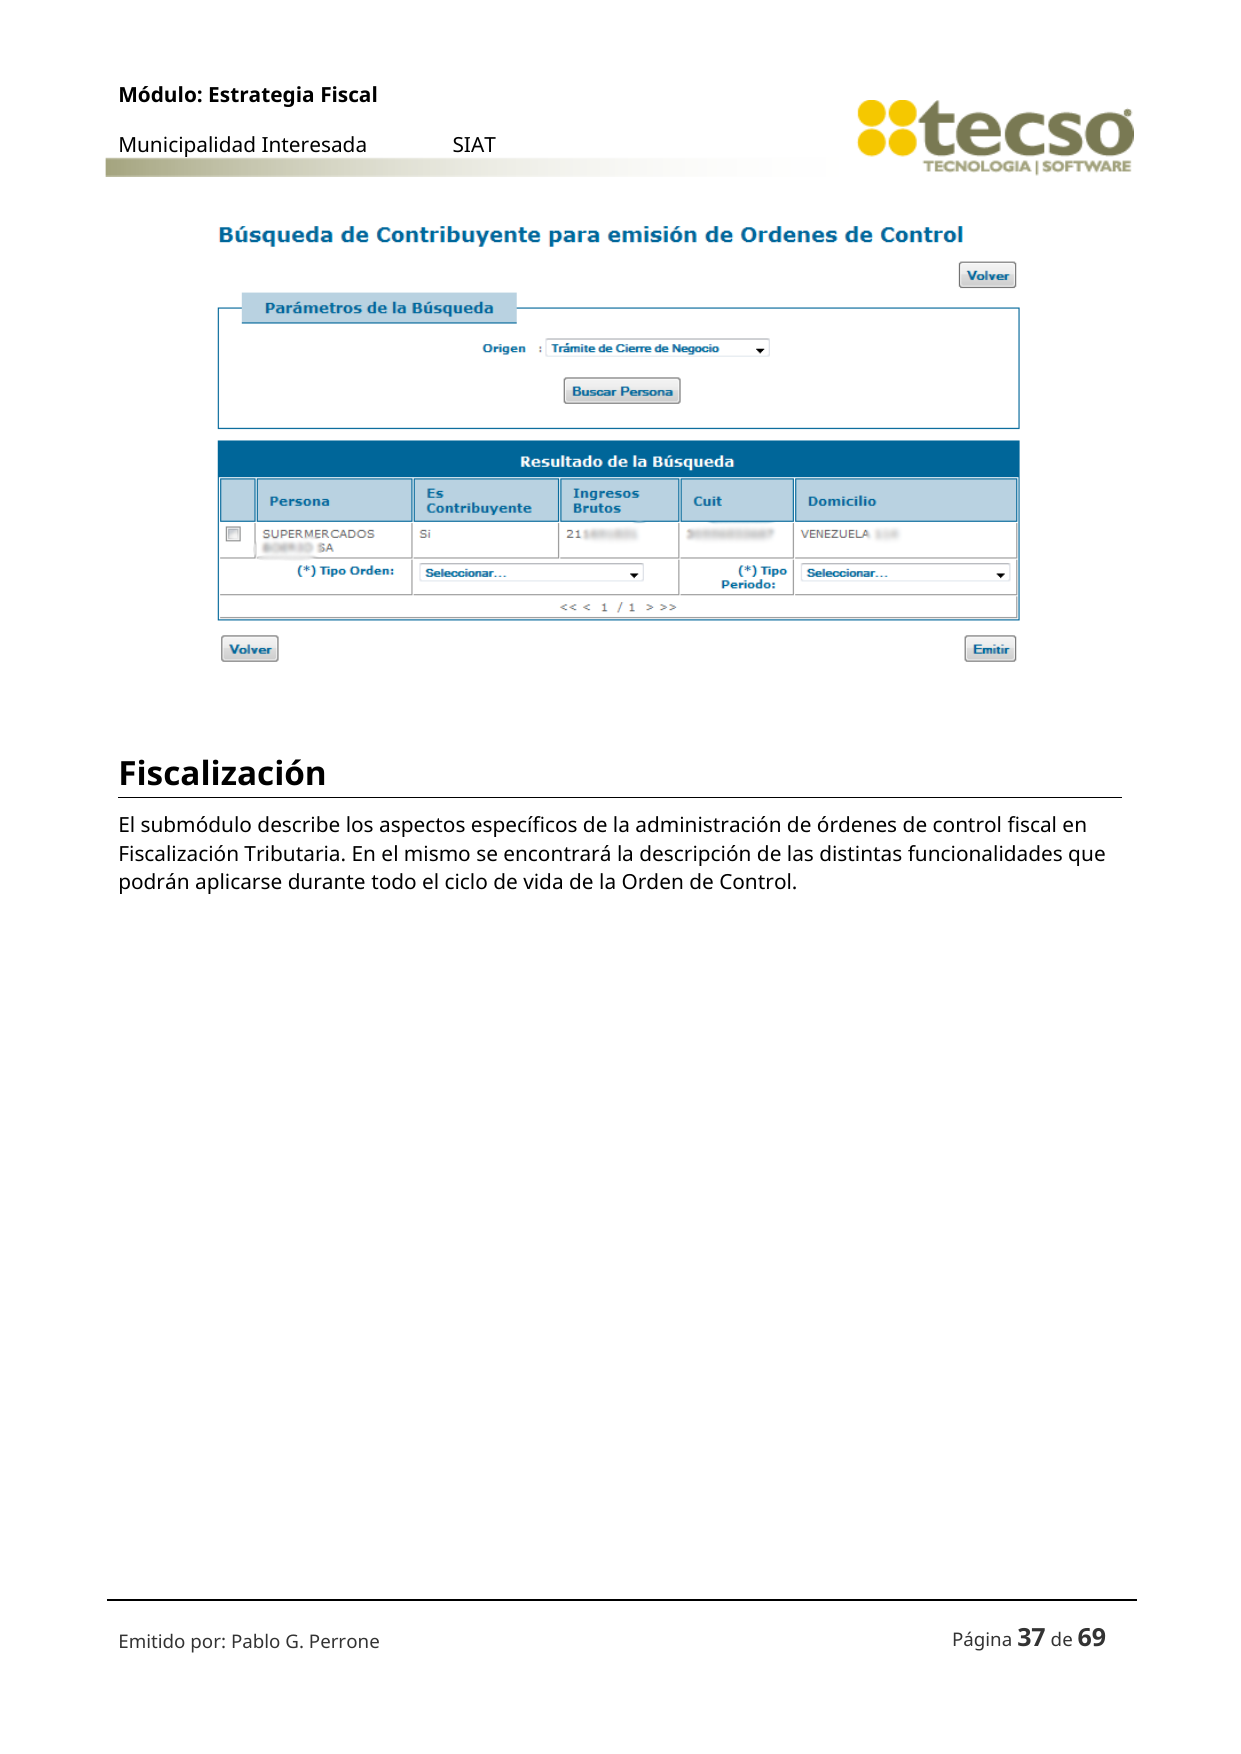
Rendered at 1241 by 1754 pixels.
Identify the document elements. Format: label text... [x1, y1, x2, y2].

subtitle Fiscalización [118, 749, 1122, 797]
text El submódulo describe los aspectos específicos de la administración de órdenes de control fiscal en Fiscalización Tributaria. En el mismo se encontrará la descripción de las distintas funcionalidades que podrán aplicarse durante todo el ciclo de vida de la Orden de Control. [118, 810, 1122, 896]
picture [105, 100, 1134, 177]
picture [211, 217, 1029, 679]
